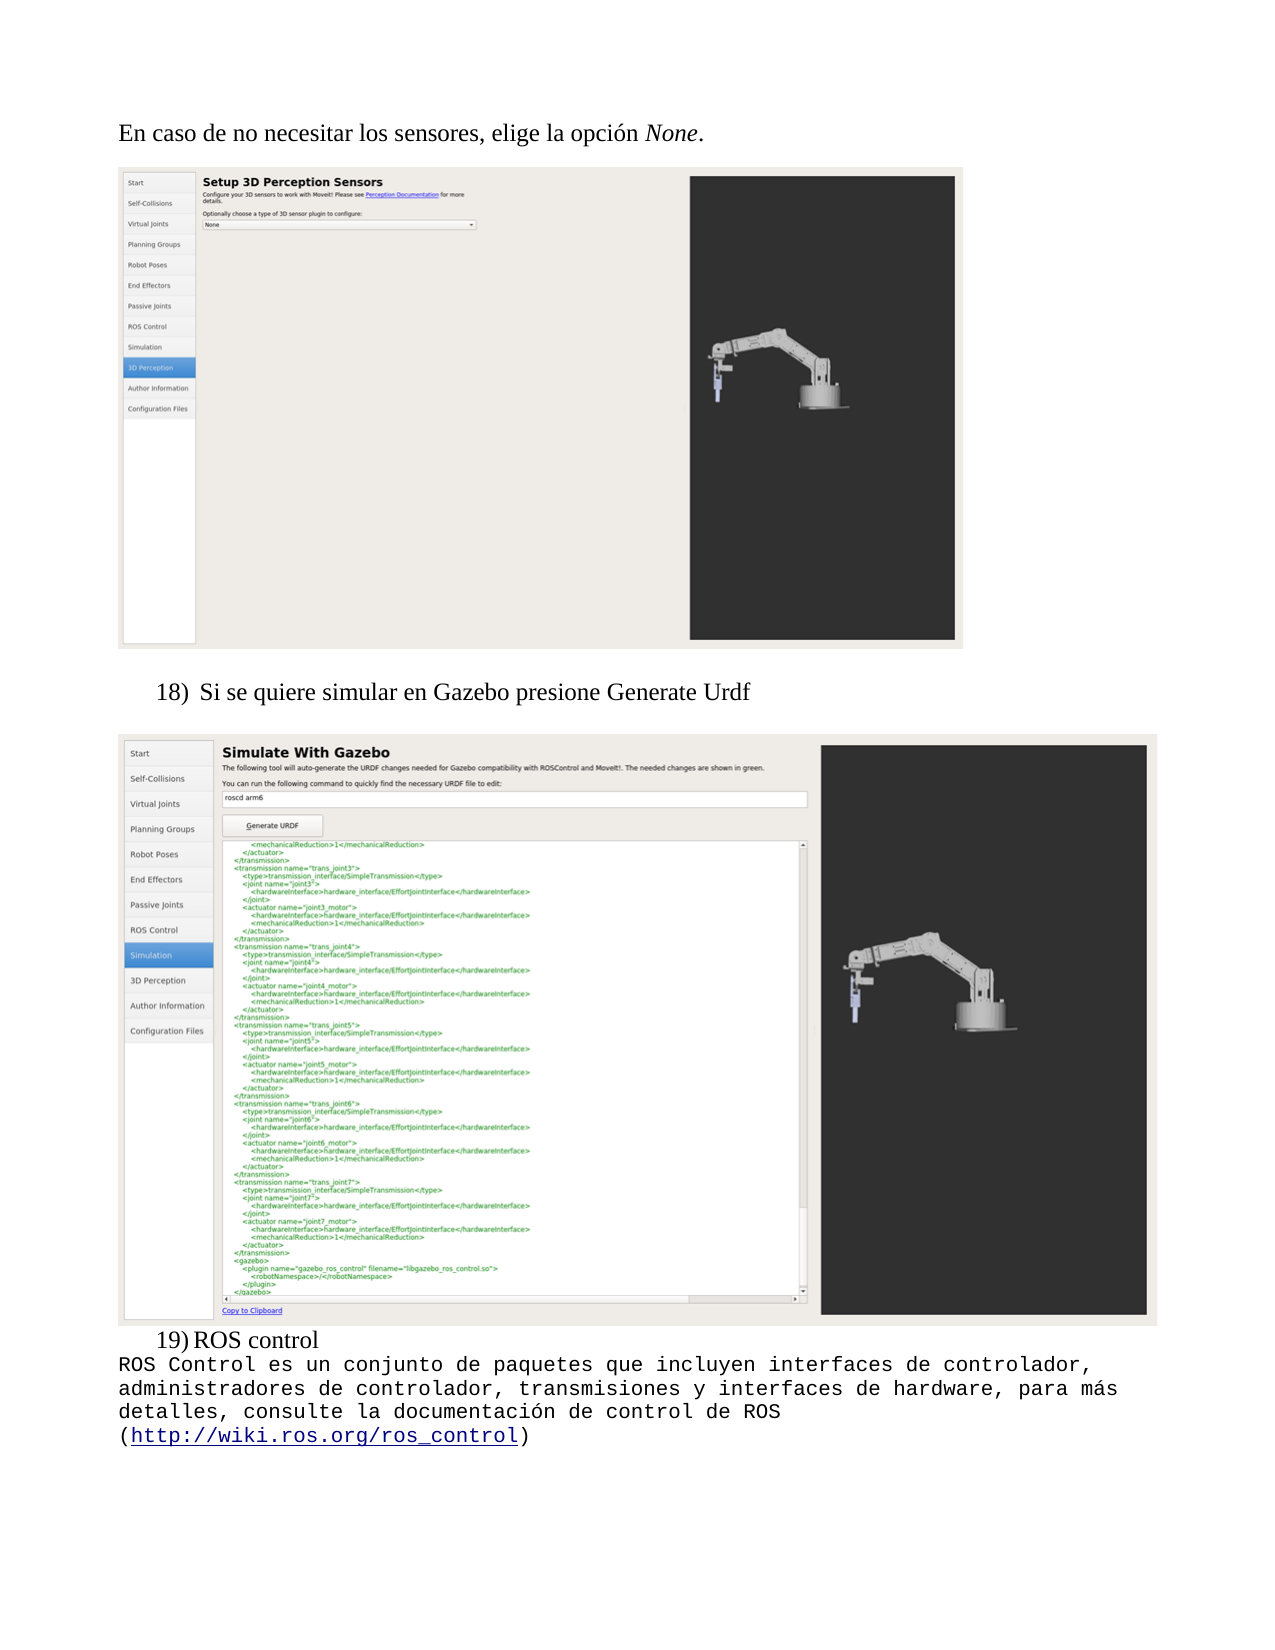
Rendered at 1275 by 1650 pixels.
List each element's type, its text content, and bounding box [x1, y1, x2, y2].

text En caso de no necesitar los sensores, elige la opción None. [118, 118, 1157, 147]
text ROS Control es un conjunto de paquetes que incluyen interfaces de controlador, administradores de controlador, transmisiones y interfaces de hardware, para más detalles, consulte la documentación de control de ROS (http://wiki.ros.org/ros_control) [118, 1354, 1157, 1449]
list ROS control [156, 1326, 1157, 1354]
list Si se quiere simular en Gazebo presione Generate Urdf [156, 677, 1157, 706]
